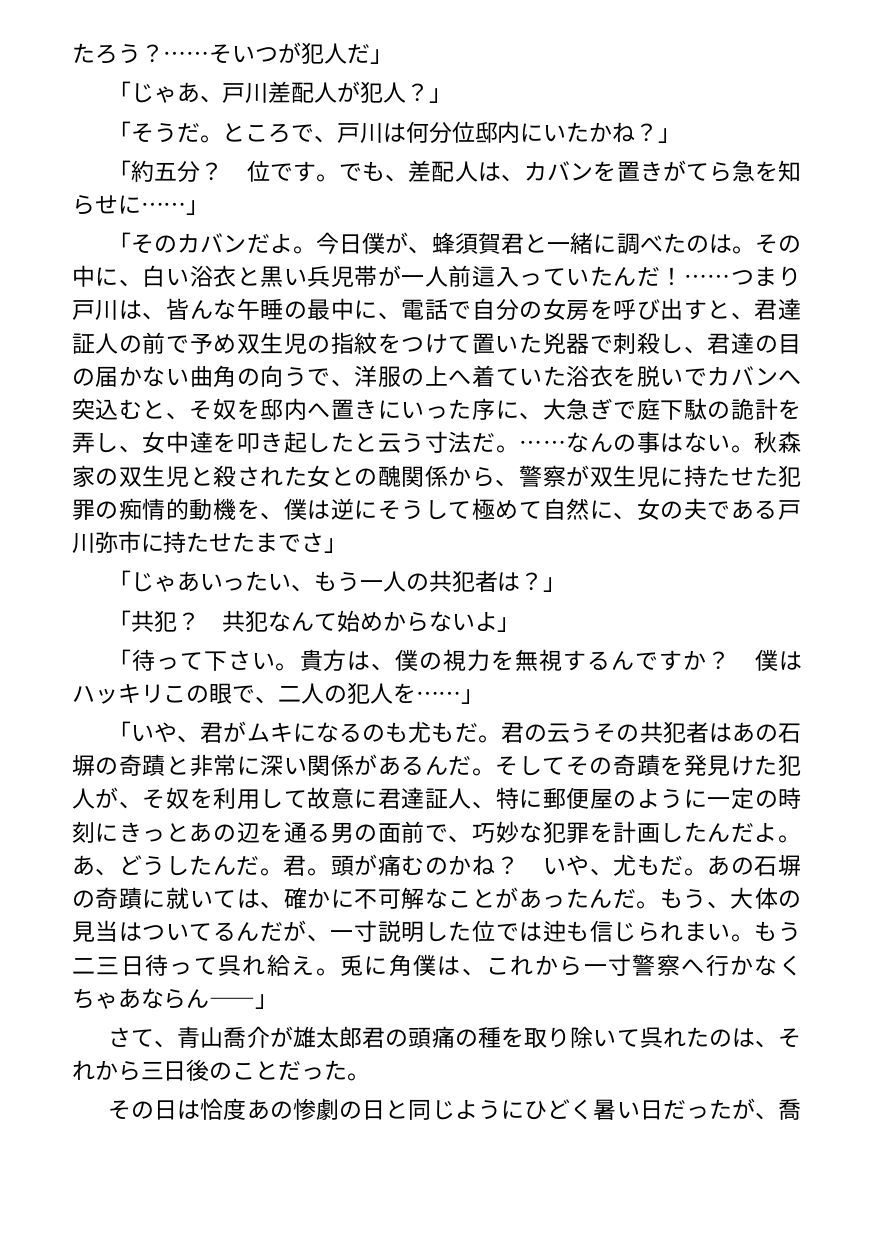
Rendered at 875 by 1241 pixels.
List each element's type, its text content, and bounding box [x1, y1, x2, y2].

text たろう？……そいつが犯人だ」 [72, 36, 802, 69]
text 「じゃあいったい、もう一人の共犯者は？」 [72, 564, 802, 597]
text 「いや、君がムキになるのも尤もだ。君の云うその共犯者はあの石塀の奇蹟と非常に深い関係があるんだ。そしてその奇蹟を発見けた犯人が、そ奴を利用して故意に君達証人、特に郵便屋のように一定の時刻にきっとあの辺を通る男の面前で、巧妙な犯罪を計画したんだよ。あ、どうしたんだ。君。頭が痛むのかね？ いや、尤もだ。あの石塀の奇蹟に就いては、確かに不可解なことがあったんだ。もう、大体の見当はついてるんだが、一寸説明した位では迚も信じられまい。もう二三日待って呉れ給え。兎に角僕は、これから一寸警察へ行かなくちゃあならん――」 [72, 715, 802, 1014]
text 「待って下さい。貴方は、僕の視力を無視するんですか？ 僕はハッキリこの眼で、二人の犯人を……」 [72, 642, 802, 709]
text さて、青山喬介が雄太郎君の頭痛の種を取り除いて呉れたのは、それから三日後のことだった。 [72, 1020, 802, 1086]
text 「そうだ。ところで、戸川は何分位邸内にいたかね？」 [72, 114, 802, 148]
text 「約五分？ 位です。でも、差配人は、カバンを置きがてら急を知らせに……」 [72, 153, 802, 220]
text 「じゃあ、戸川差配人が犯人？」 [72, 75, 802, 108]
text その日は恰度あの惨劇の日と同じようにひどく暑い日だったが、喬 [72, 1092, 802, 1126]
text 「そのカバンだよ。今日僕が、蜂須賀君と一緒に調べたのは。その中に、白い浴衣と黒い兵児帯が一人前這入っていたんだ！……つまり戸川は、皆んな午睡の最中に、電話で自分の女房を呼び出すと、君達証人の前で予め双生児の指紋をつけて置いた兇器で刺殺し、君達の目の届かない曲角の向うで、洋服の上へ着ていた浴衣を脱いでカバンへ突込むと、そ奴を邸内へ置きにいった序に、大急ぎで庭下駄の詭計を弄し、女中達を叩き起したと云う寸法だ。……なんの事はない。秋森家の双生児と殺された女との醜関係から、警察が双生児に持たせた犯罪の痴情的動機を、僕は逆にそうして極めて自然に、女の夫である戸川弥市に持たせたまでさ」 [72, 226, 802, 558]
text 「共犯？ 共犯なんて始めからないよ」 [72, 603, 802, 637]
